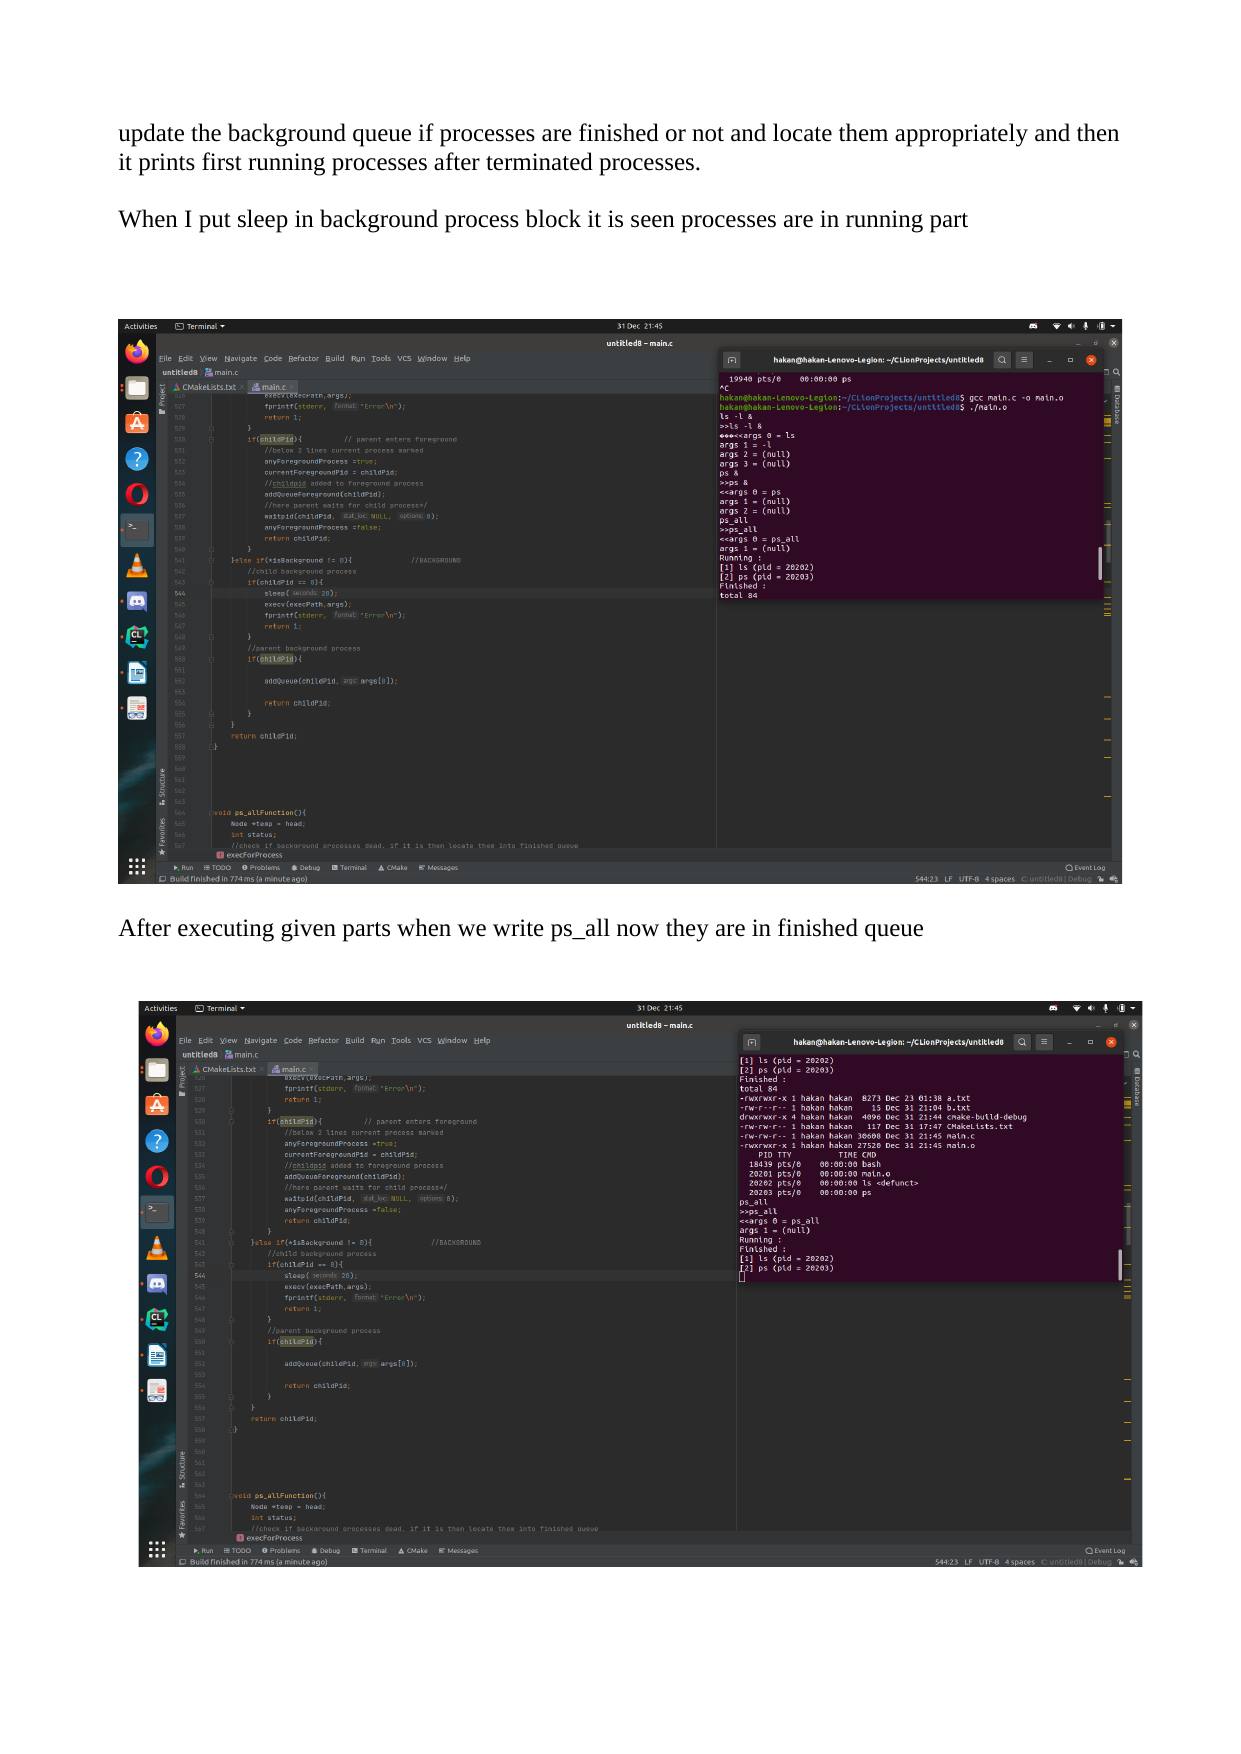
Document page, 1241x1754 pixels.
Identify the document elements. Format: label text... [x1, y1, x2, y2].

text update the background queue if processes are finished or not and locate them appropriately and then it prints first running processes after terminated processes. [118, 118, 1122, 176]
text When I put sleep in background process block it is seen processes are in running part [118, 204, 1122, 233]
text After executing given parts when we write ps_all now they are in finished queue [118, 913, 1122, 942]
